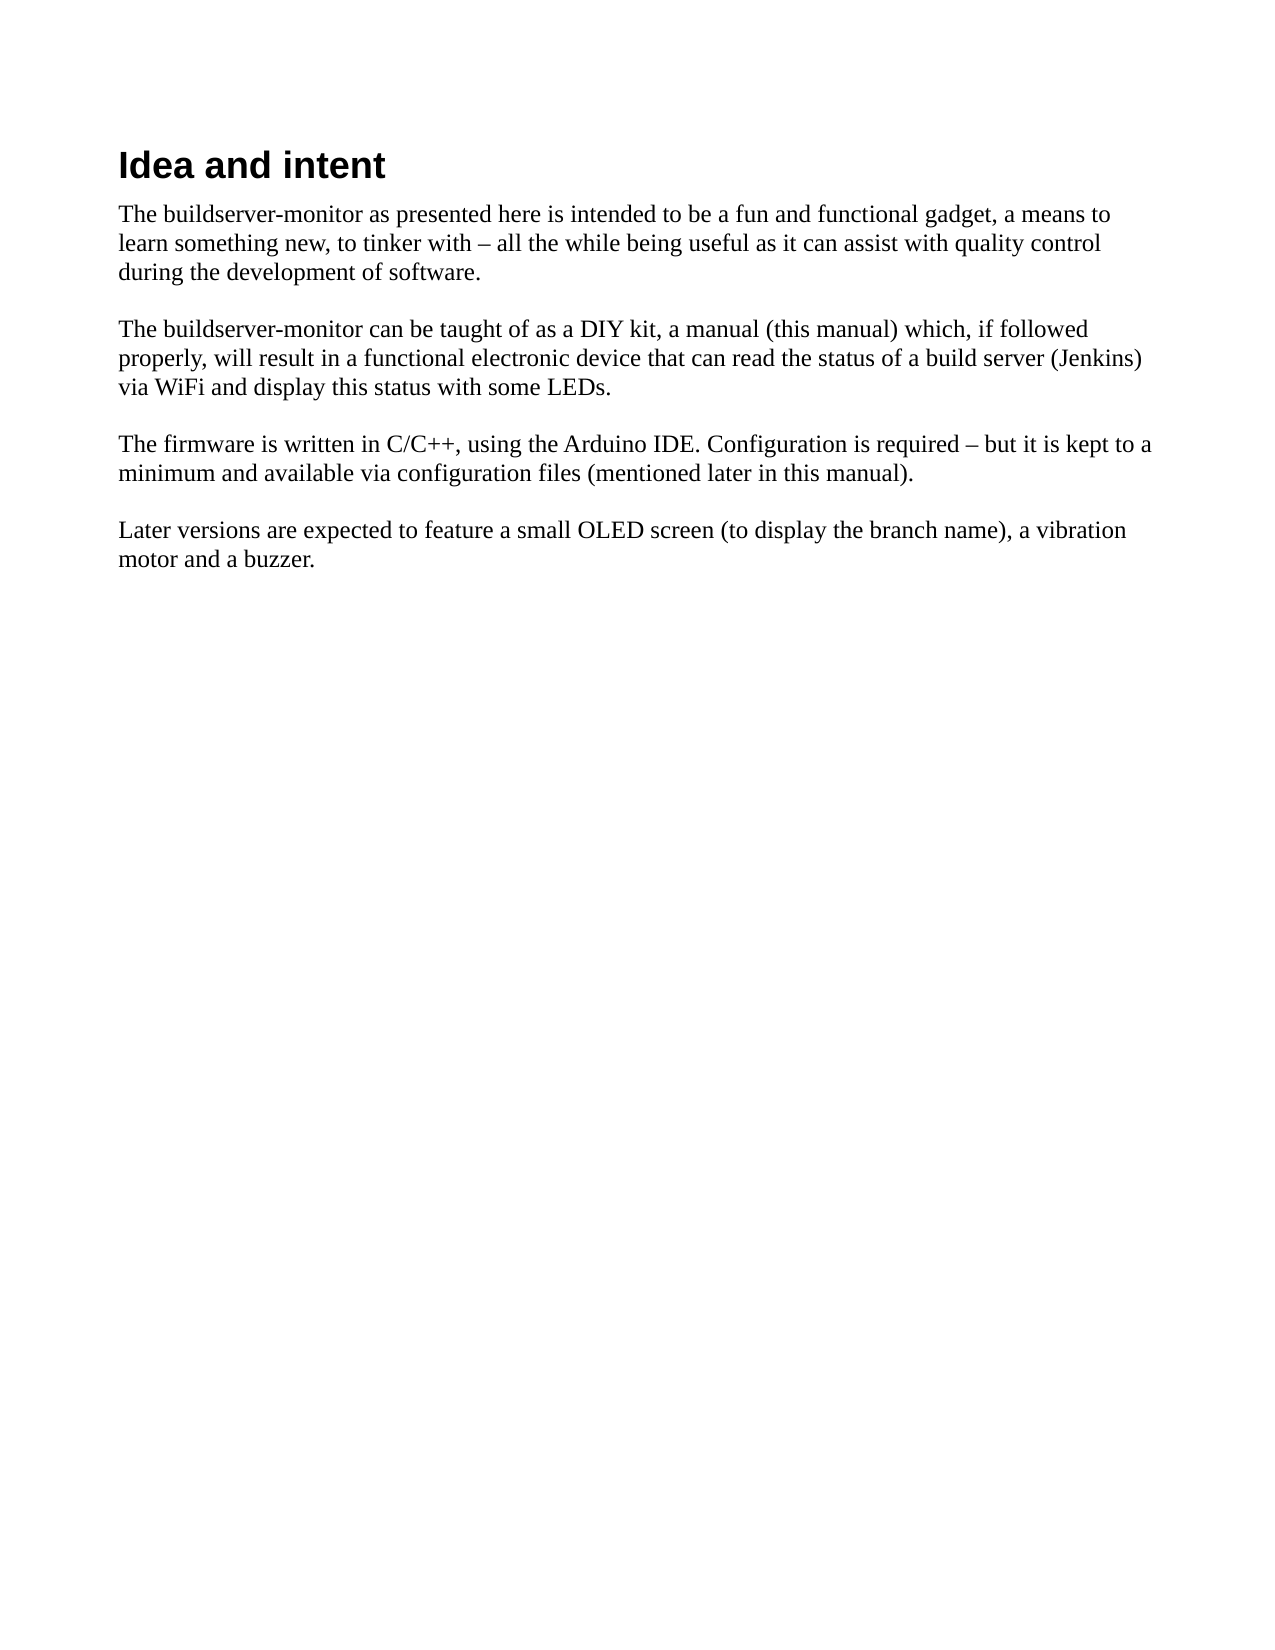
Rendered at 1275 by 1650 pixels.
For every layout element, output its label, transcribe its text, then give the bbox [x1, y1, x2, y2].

text The buildserver-monitor as presented here is intended to be a fun and functional gadget, a means to learn something new, to tinker with – all the while being useful as it can assist with quality control during the development of software. [118, 199, 1157, 286]
subtitle Idea and intent [118, 143, 1157, 187]
text The firmware is written in C/C++, using the Arduino IDE. Configuration is required – but it is kept to a minimum and available via configuration files (mentioned later in this manual). [118, 429, 1157, 487]
text Later versions are expected to feature a small OLED screen (to display the branch name), a vibration motor and a buzzer. [118, 516, 1157, 573]
text The buildserver-monitor can be taught of as a DIY kit, a manual (this manual) which, if followed properly, will result in a functional electronic device that can read the status of a build server (Jenkins) via WiFi and display this status with some LEDs. [118, 314, 1157, 401]
